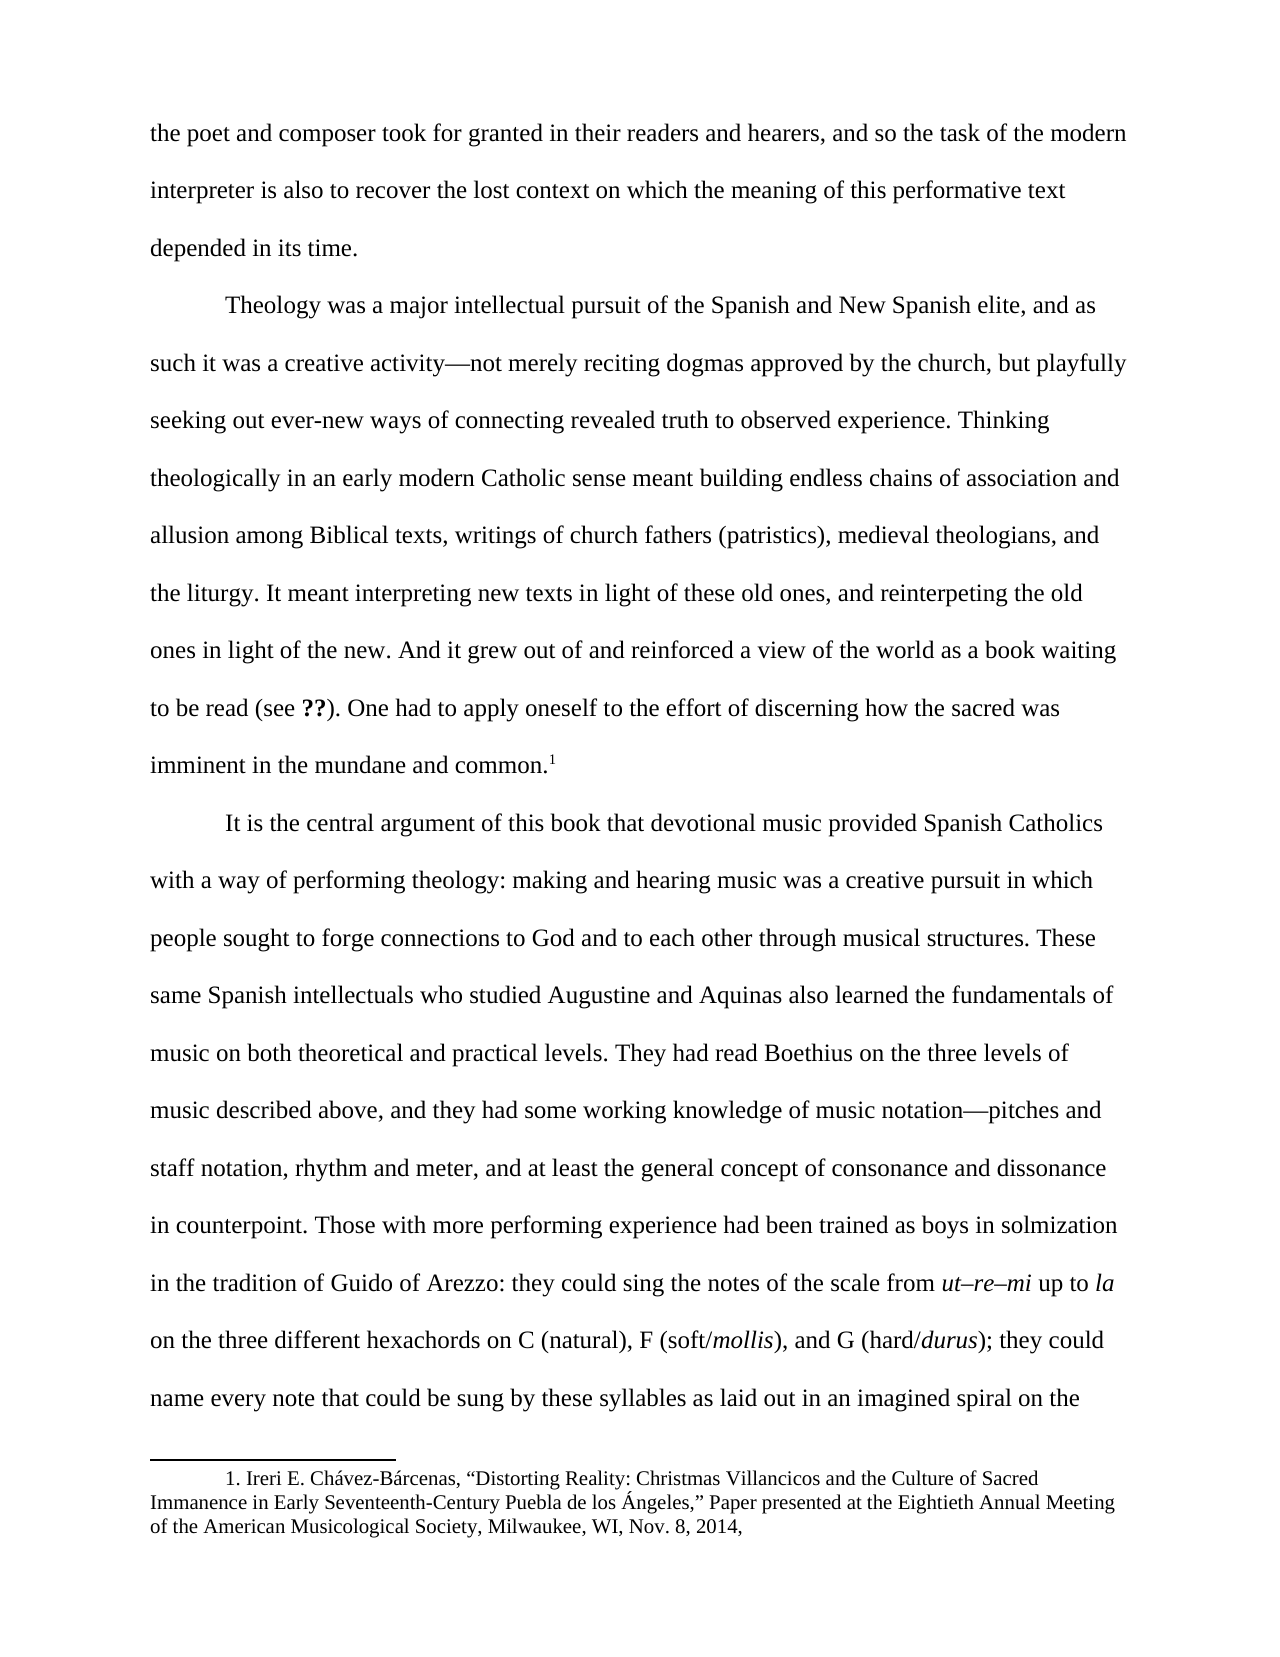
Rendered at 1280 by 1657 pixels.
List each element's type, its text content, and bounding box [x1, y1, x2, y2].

text It is the central argument of this book that devotional music provided Spanish Catholics with a way of performing theology: making and hearing music was a creative pursuit in which people sought to forge connections to God and to each other through musical structures. These same Spanish intellectuals who studied Augustine and Aquinas also learned the fundamentals of music on both theoretical and practical levels. They had read Boethius on the three levels of music described above, and they had some working knowledge of music notation—pitches and staff notation, rhythm and meter, and at least the general concept of consonance and dissonance in counterpoint. Those with more performing experience had been trained as boys in solmization in the tradition of Guido of Arezzo: they could sing the notes of the scale from ut–re–mi up to la on the three different hexachords on C (natural), F (soft/mollis), and G (hard/durus); they could name every note that could be sung by these syllables as laid out in an imagined spiral on the [150, 808, 1130, 1412]
text the poet and composer took for granted in their readers and hearers, and so the task of the modern interpreter is also to recover the lost context on which the meaning of this performative text depended in its time. [150, 118, 1130, 262]
text Ireri E. Chávez-Bárcenas, “Distorting Reality: Christmas Villancicos and the Culture of Sacred Immanence in Early Seventeenth-Century Puebla de los Ángeles,” Paper presented at the Eightieth Annual Meeting of the American Musicological Society, Milwaukee, WI, Nov. 8, 2014, [150, 1466, 1130, 1538]
text Theology was a major intellectual pursuit of the Spanish and New Spanish elite, and as such it was a creative activity—not merely reciting dogmas approved by the church, but playfully seeking out ever-new ways of connecting revealed truth to observed experience. Thinking theologically in an early modern Catholic sense meant building endless chains of association and allusion among Biblical texts, writings of church fathers (patristics), medieval theologians, and the liturgy. It meant interpreting new texts in light of these old ones, and reinterpeting the old ones in light of the new. And it grew out of and reinforced a view of the world as a book waiting to be read (see ??). One had to apply oneself to the effort of discerning how the sacred was imminent in the mundane and common. [150, 291, 1130, 779]
